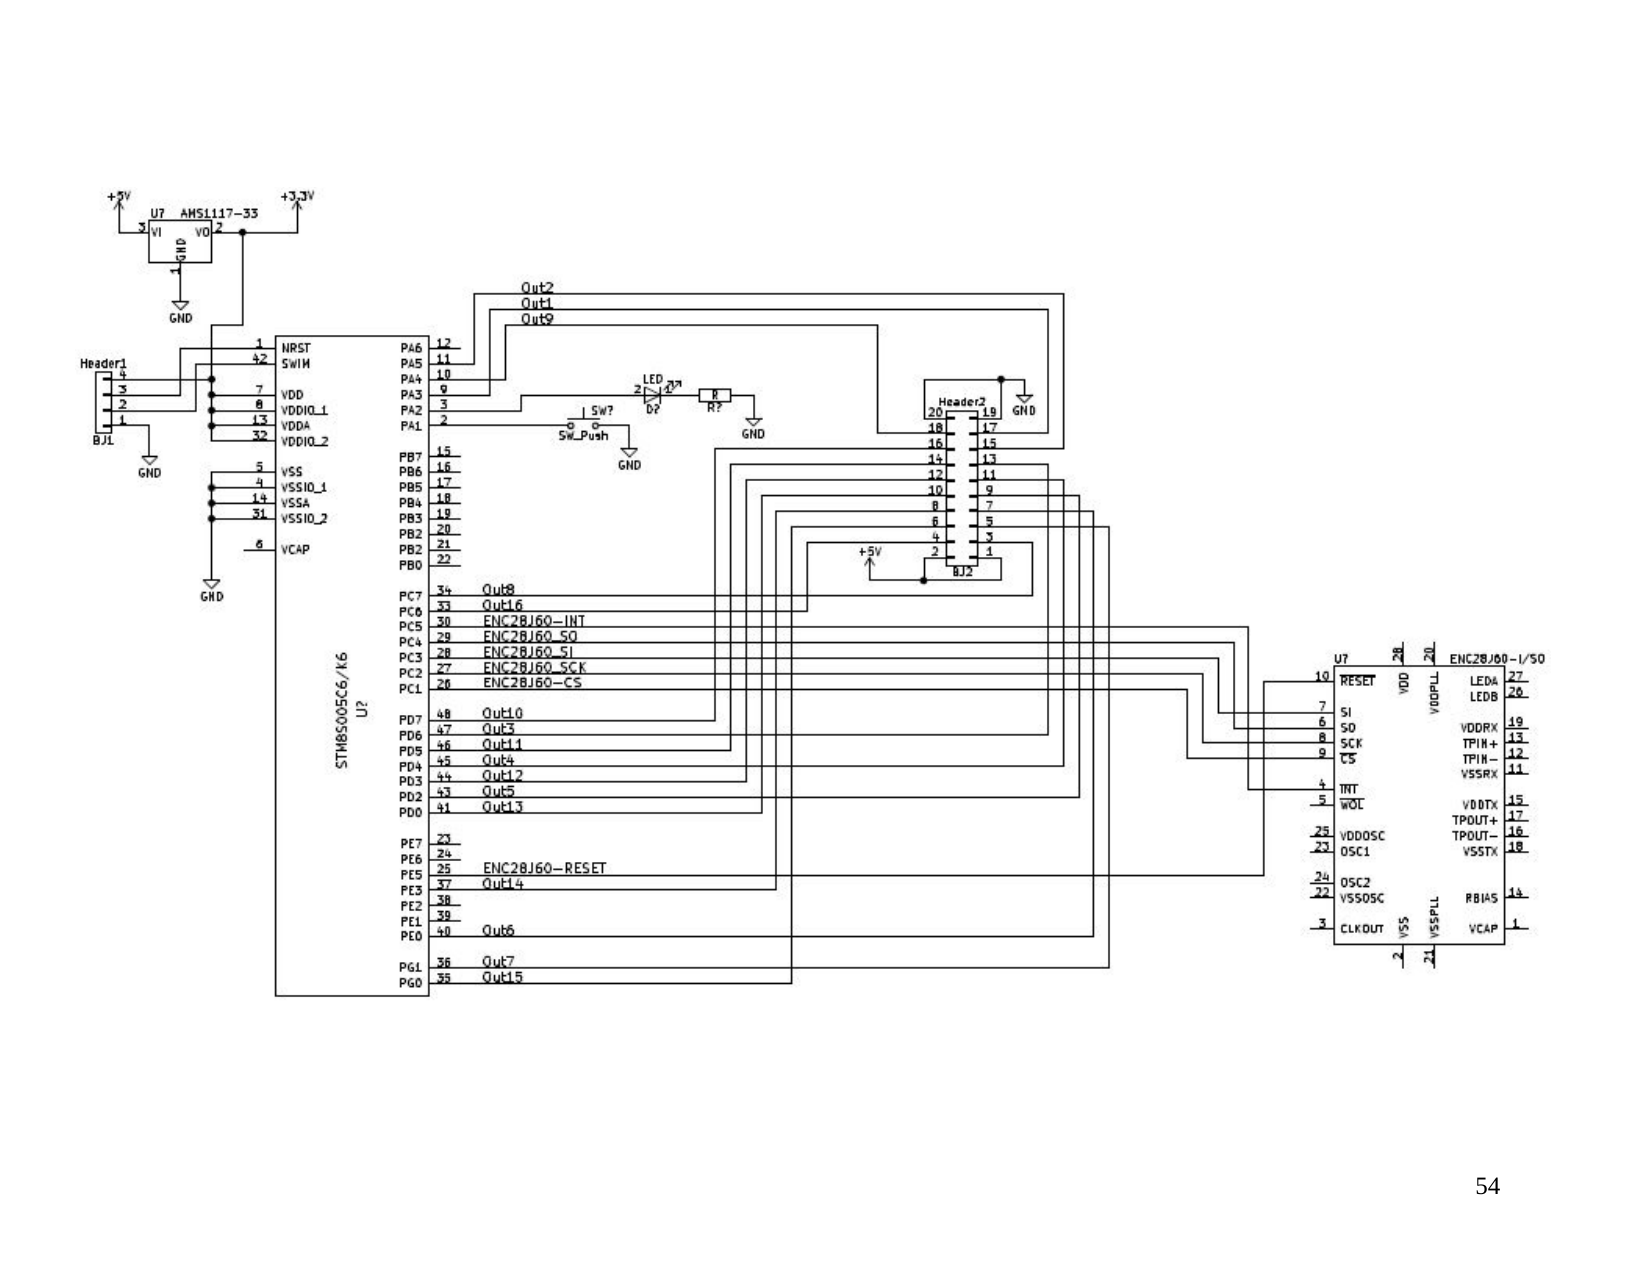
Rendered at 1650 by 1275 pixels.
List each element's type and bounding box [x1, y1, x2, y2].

picture [75, 187, 1551, 1008]
